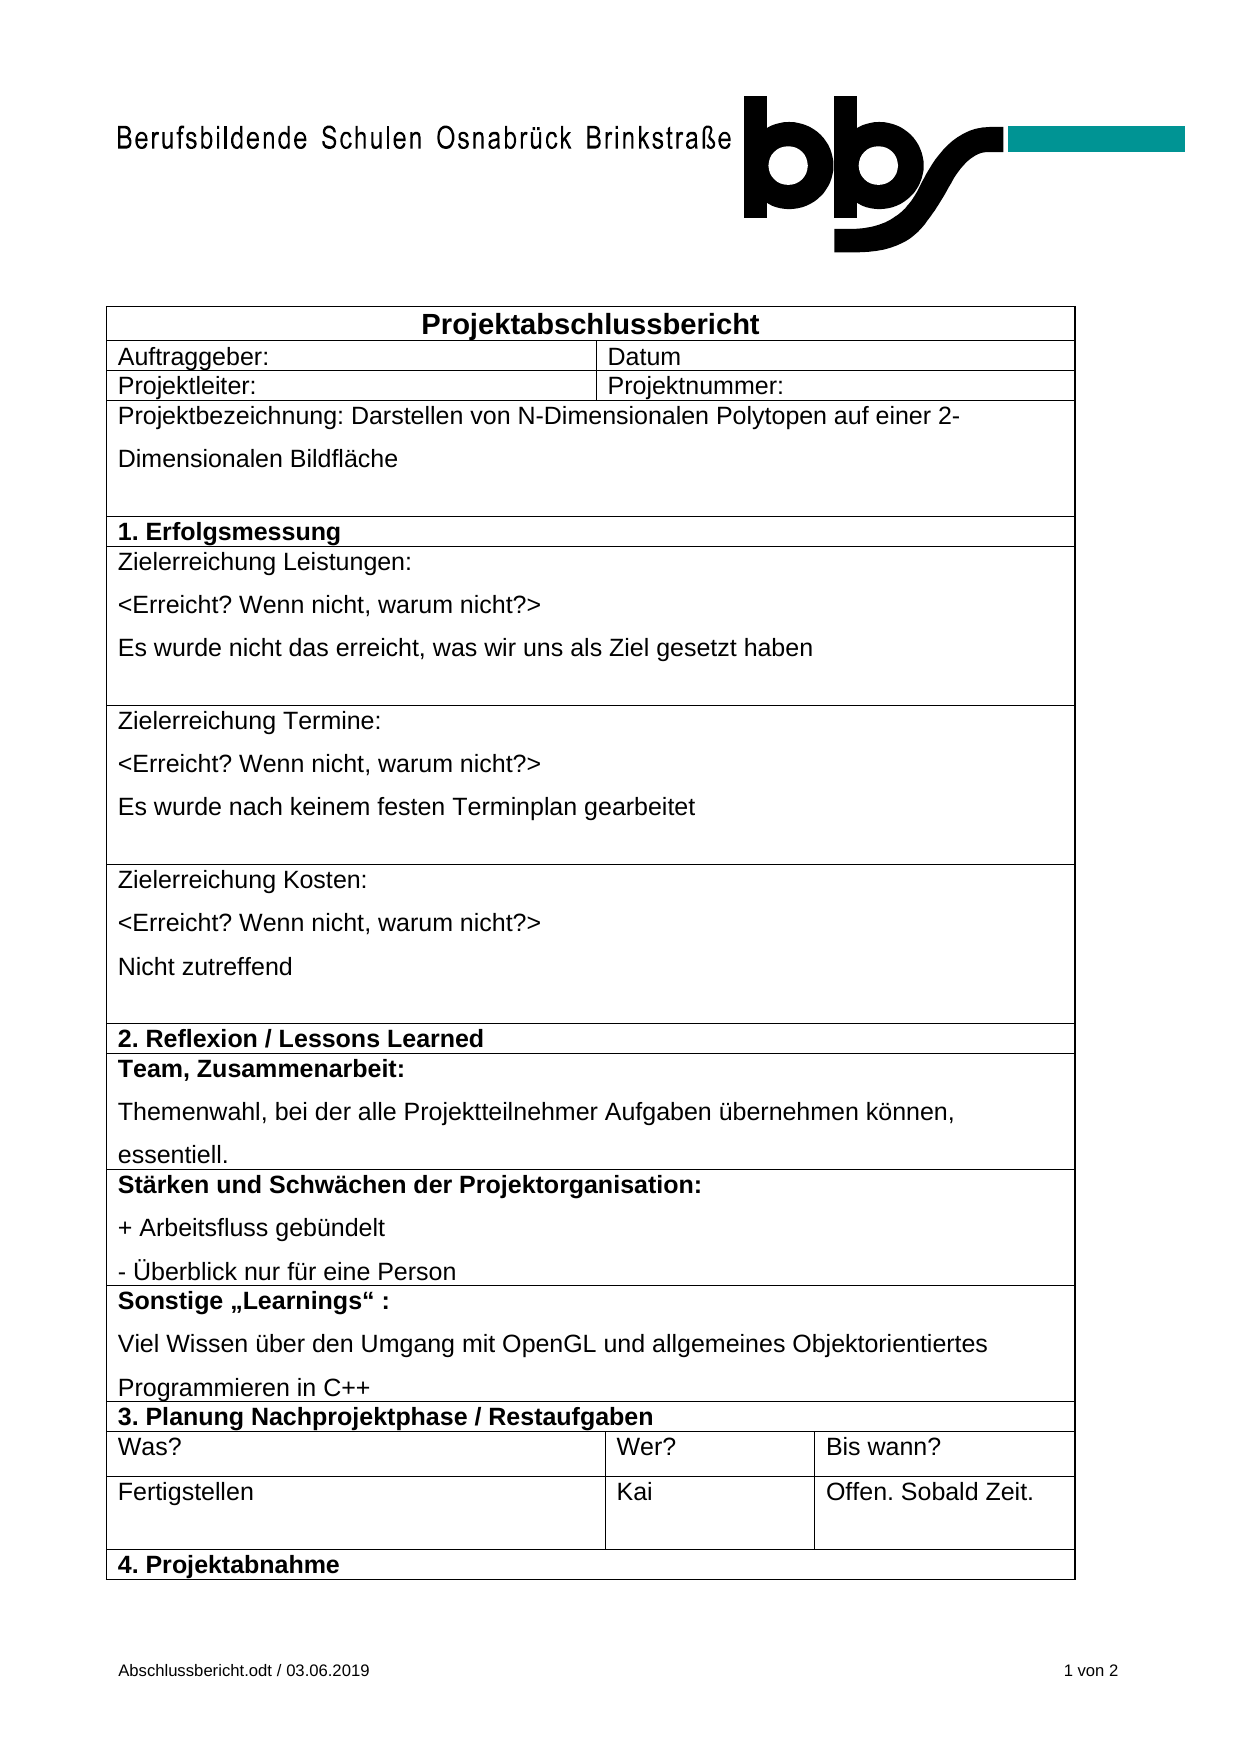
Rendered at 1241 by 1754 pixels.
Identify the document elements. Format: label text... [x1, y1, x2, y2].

table_cell 1. Erfolgsmessung [107, 517, 1074, 546]
table_cell Stärken und Schwächen der Projektorganisation: + Arbeitsfluss gebündelt - Überblick nur für eine Person [107, 1170, 1074, 1285]
table_cell Sonstige „Learnings“ : Viel Wissen über den Umgang mit OpenGL und allgemeines Objektorientiertes Programmieren in C++ [107, 1286, 1074, 1401]
table_cell Wer? [606, 1432, 814, 1476]
table_cell Fertigstellen [107, 1477, 605, 1549]
table_cell Team, Zusammenarbeit: Themenwahl, bei der alle Projektteilnehmer Aufgaben übernehmen können, essentiell. [107, 1054, 1074, 1169]
table_header Projektabschlussbericht [107, 307, 1074, 340]
table_cell 4. Projektabnahme [107, 1550, 1074, 1578]
table_cell Was? [107, 1432, 605, 1476]
table_cell Zielerreichung Kosten: <Erreicht? Wenn nicht, warum nicht?> Nicht zutreffend [107, 865, 1074, 1023]
table_cell 2. Reflexion / Lessons Learned [107, 1024, 1074, 1053]
table_cell Auftraggeber: [107, 341, 596, 370]
table_cell Projektnummer: [597, 371, 1074, 400]
table_cell Offen. Sobald Zeit. [815, 1477, 1074, 1549]
table_cell Zielerreichung Leistungen: <Erreicht? Wenn nicht, warum nicht?> Es wurde nicht das erreicht, was wir uns als Ziel gesetzt haben [107, 547, 1074, 705]
table_cell Projektleiter: [107, 371, 596, 400]
table_cell Bis wann? [815, 1432, 1074, 1476]
table_cell Projektbezeichnung: Darstellen von N-Dimensionalen Polytopen auf einer 2-Dimensionalen Bildfläche [107, 401, 1074, 516]
table_cell 3. Planung Nachprojektphase / Restaufgaben [107, 1402, 1074, 1431]
table_cell Kai [606, 1477, 814, 1549]
table_cell Datum [597, 341, 1074, 370]
table_cell Zielerreichung Termine: <Erreicht? Wenn nicht, warum nicht?> Es wurde nach keinem festen Terminplan gearbeitet [107, 706, 1074, 864]
